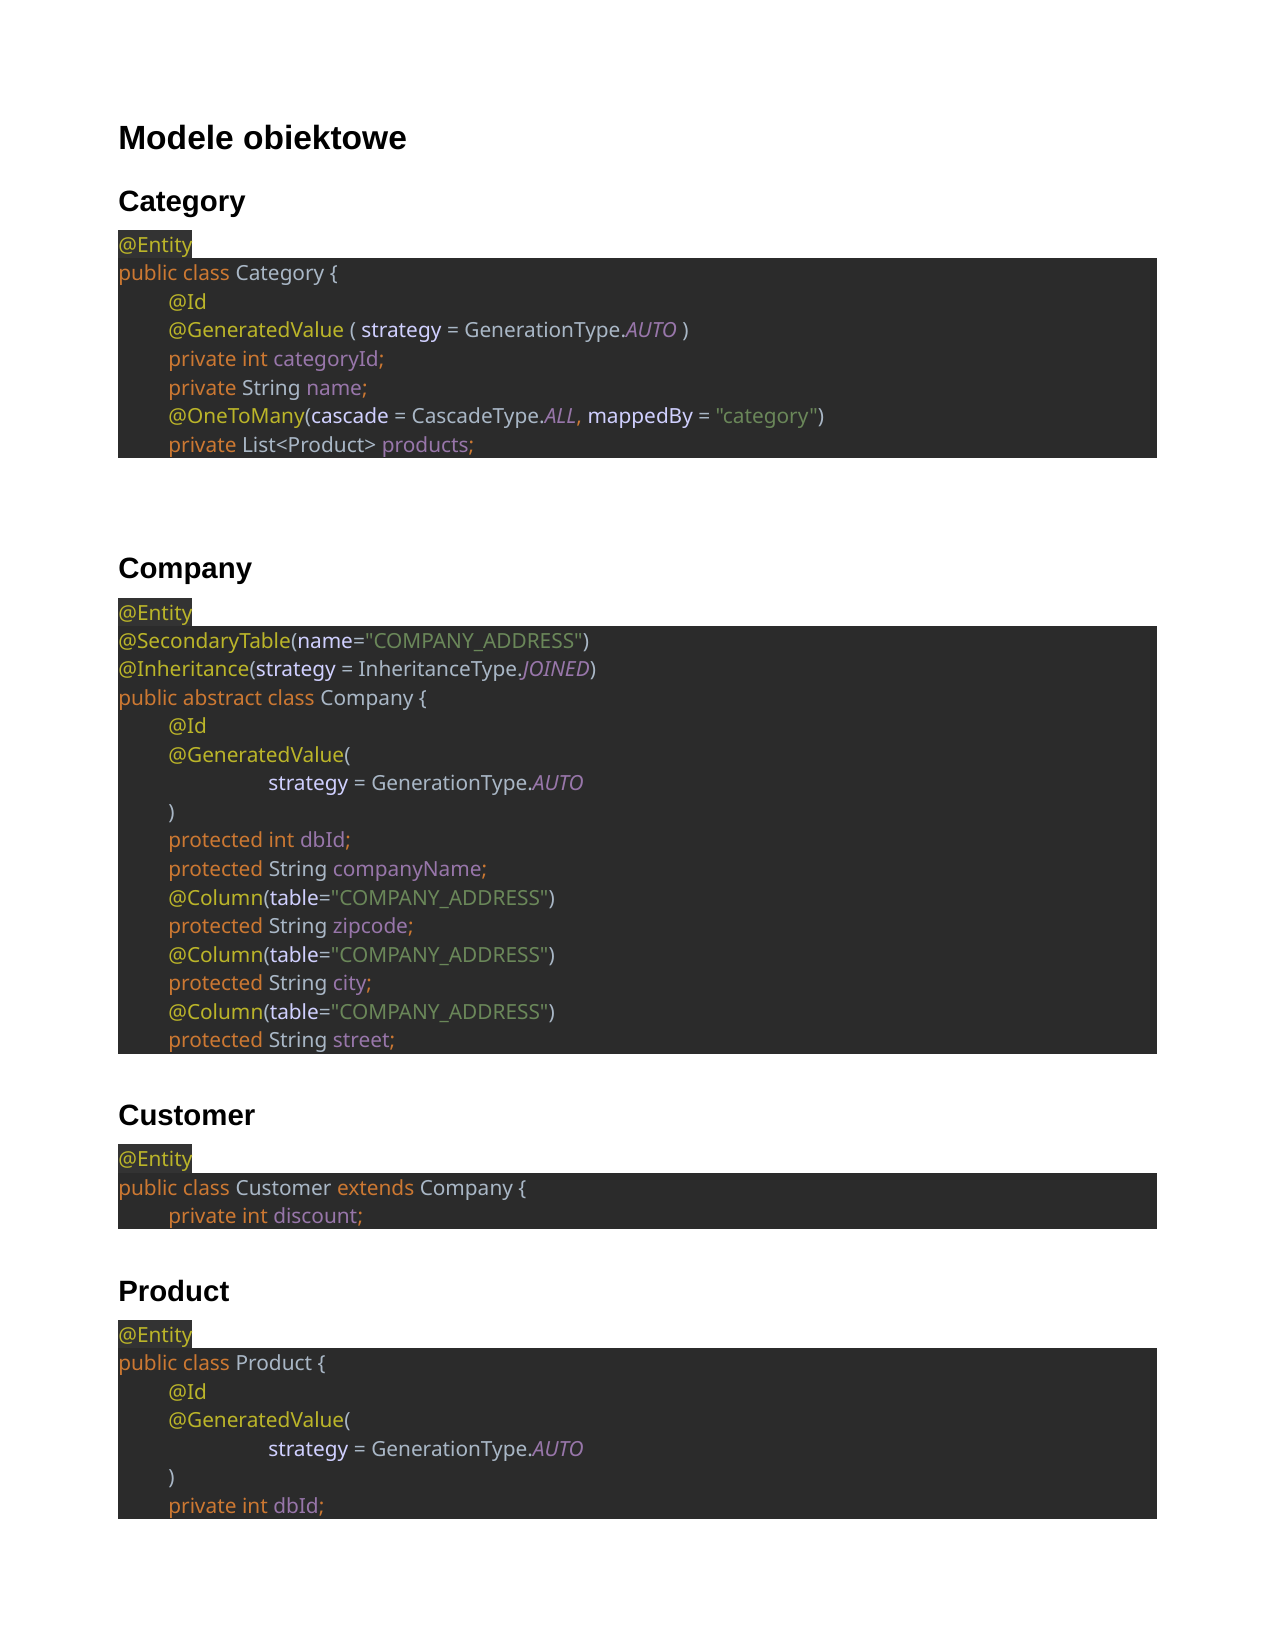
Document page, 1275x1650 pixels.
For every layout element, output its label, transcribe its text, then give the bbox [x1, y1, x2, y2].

text protected int dbId; [118, 826, 1157, 854]
text @Id [118, 1377, 1157, 1405]
text private int discount; [118, 1201, 1157, 1229]
text ) [118, 1462, 1157, 1491]
text @Entity [118, 1144, 1157, 1173]
text protected String zipcode; [118, 911, 1157, 940]
text private List<Product> products; [118, 430, 1157, 458]
text public class Product { [118, 1348, 1157, 1377]
text strategy = GenerationType.AUTO [118, 1434, 1157, 1462]
subtitle Category [118, 184, 1157, 218]
text @Entity [118, 1320, 1157, 1348]
text ) [118, 797, 1157, 826]
text public class Customer extends Company { [118, 1173, 1157, 1201]
text public class Category { [118, 258, 1157, 287]
text private int categoryId; [118, 344, 1157, 373]
text protected String city; [118, 968, 1157, 997]
subtitle Modele obiektowe [118, 118, 1157, 157]
text private int dbId; [118, 1491, 1157, 1519]
text @GeneratedValue( [118, 1405, 1157, 1434]
text @Id [118, 287, 1157, 316]
text @GeneratedValue ( strategy = GenerationType.AUTO ) [118, 316, 1157, 344]
text protected String companyName; [118, 854, 1157, 883]
text protected String street; [118, 1025, 1157, 1054]
text private String name; [118, 373, 1157, 401]
text @SecondaryTable(name="COMPANY_ADDRESS") [118, 626, 1157, 654]
text @Column(table="COMPANY_ADDRESS") [118, 883, 1157, 911]
text @OneToMany(cascade = CascadeType.ALL, mappedBy = "category") [118, 401, 1157, 430]
text @Id [118, 711, 1157, 740]
text @Column(table="COMPANY_ADDRESS") [118, 997, 1157, 1025]
text @GeneratedValue( [118, 740, 1157, 768]
subtitle Customer [118, 1098, 1157, 1132]
text @Entity [118, 230, 1157, 258]
subtitle Company [118, 551, 1157, 585]
subtitle Product [118, 1274, 1157, 1307]
text @Entity [118, 598, 1157, 626]
text @Inheritance(strategy = InheritanceType.JOINED) [118, 654, 1157, 683]
text @Column(table="COMPANY_ADDRESS") [118, 940, 1157, 968]
text public abstract class Company { [118, 683, 1157, 711]
text strategy = GenerationType.AUTO [118, 768, 1157, 797]
